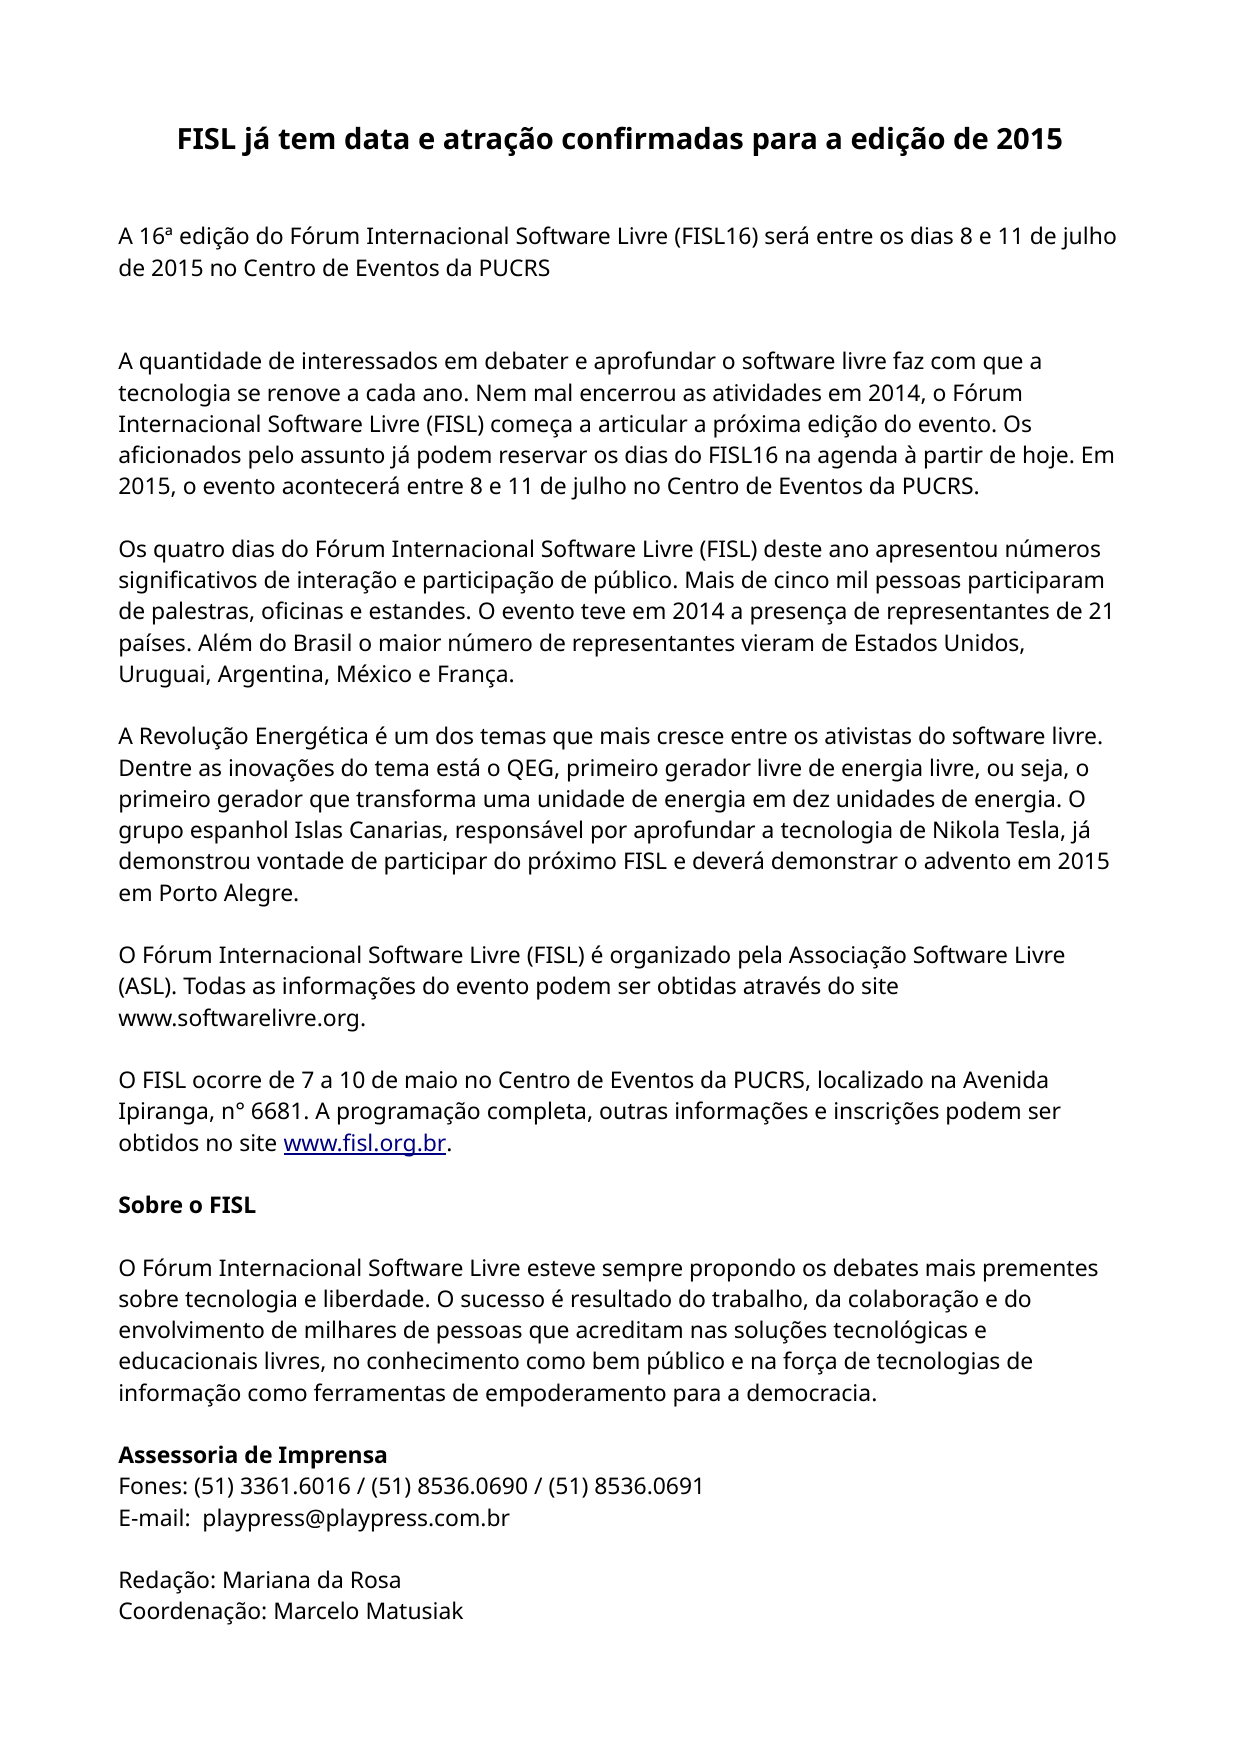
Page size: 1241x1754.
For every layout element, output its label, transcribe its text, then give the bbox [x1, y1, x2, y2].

text A 16ª edição do Fórum Internacional Software Livre (FISL16) será entre os dias 8 e 11 de julho de 2015 no Centro de Eventos da PUCRS [118, 220, 1122, 283]
text O Fórum Internacional Software Livre esteve sempre propondo os debates mais prementes sobre tecnologia e liberdade. O sucesso é resultado do trabalho, da colaboração e do envolvimento de milhares de pessoas que acreditam nas soluções tecnológicas e educacionais livres, no conhecimento como bem público e na força de tecnologias de informação como ferramentas de empoderamento para a democracia. [118, 1252, 1122, 1408]
text Fones: (51) 3361.6016 / (51) 8536.0690 / (51) 8536.0691 [118, 1470, 1122, 1502]
text Sobre o FISL [118, 1189, 1122, 1220]
text FISL já tem data e atração confirmadas para a edição de 2015 [118, 118, 1122, 158]
text A quantidade de interessados em debater e aprofundar o software livre faz com que a tecnologia se renove a cada ano. Nem mal encerrou as atividades em 2014, o Fórum Internacional Software Livre (FISL) começa a articular a próxima edição do evento. Os aficionados pelo assunto já podem reservar os dias do FISL16 na agenda à partir de hoje. Em 2015, o evento acontecerá entre 8 e 11 de julho no Centro de Eventos da PUCRS. [118, 345, 1122, 502]
text O FISL ocorre de 7 a 10 de maio no Centro de Eventos da PUCRS, localizado na Avenida Ipiranga, n° 6681. A programação completa, outras informações e inscrições podem ser obtidos no site www.fisl.org.br. [118, 1064, 1122, 1158]
text Os quatro dias do Fórum Internacional Software Livre (FISL) deste ano apresentou números significativos de interação e participação de público. Mais de cinco mil pessoas participaram de palestras, oficinas e estandes. O evento teve em 2014 a presença de representantes de 21 países. Além do Brasil o maior número de representantes vieram de Estados Unidos, Uruguai, Argentina, México e França. [118, 533, 1122, 689]
text O Fórum Internacional Software Livre (FISL) é organizado pela Associação Software Livre (ASL). Todas as informações do evento podem ser obtidas através do site www.softwarelivre.org. [118, 939, 1122, 1033]
text Coordenação: Marcelo Matusiak [118, 1595, 1122, 1627]
text A Revolução Energética é um dos temas que mais cresce entre os ativistas do software livre. Dentre as inovações do tema está o QEG, primeiro gerador livre de energia livre, ou seja, o primeiro gerador que transforma uma unidade de energia em dez unidades de energia. O grupo espanhol Islas Canarias, responsável por aprofundar a tecnologia de Nikola Tesla, já demonstrou vontade de participar do próximo FISL e deverá demonstrar o advento em 2015 em Porto Alegre. [118, 720, 1122, 908]
text Assessoria de Imprensa [118, 1439, 1122, 1470]
text Redação: Mariana da Rosa [118, 1564, 1122, 1595]
text E-mail: playpress@playpress.com.br [118, 1502, 1122, 1533]
